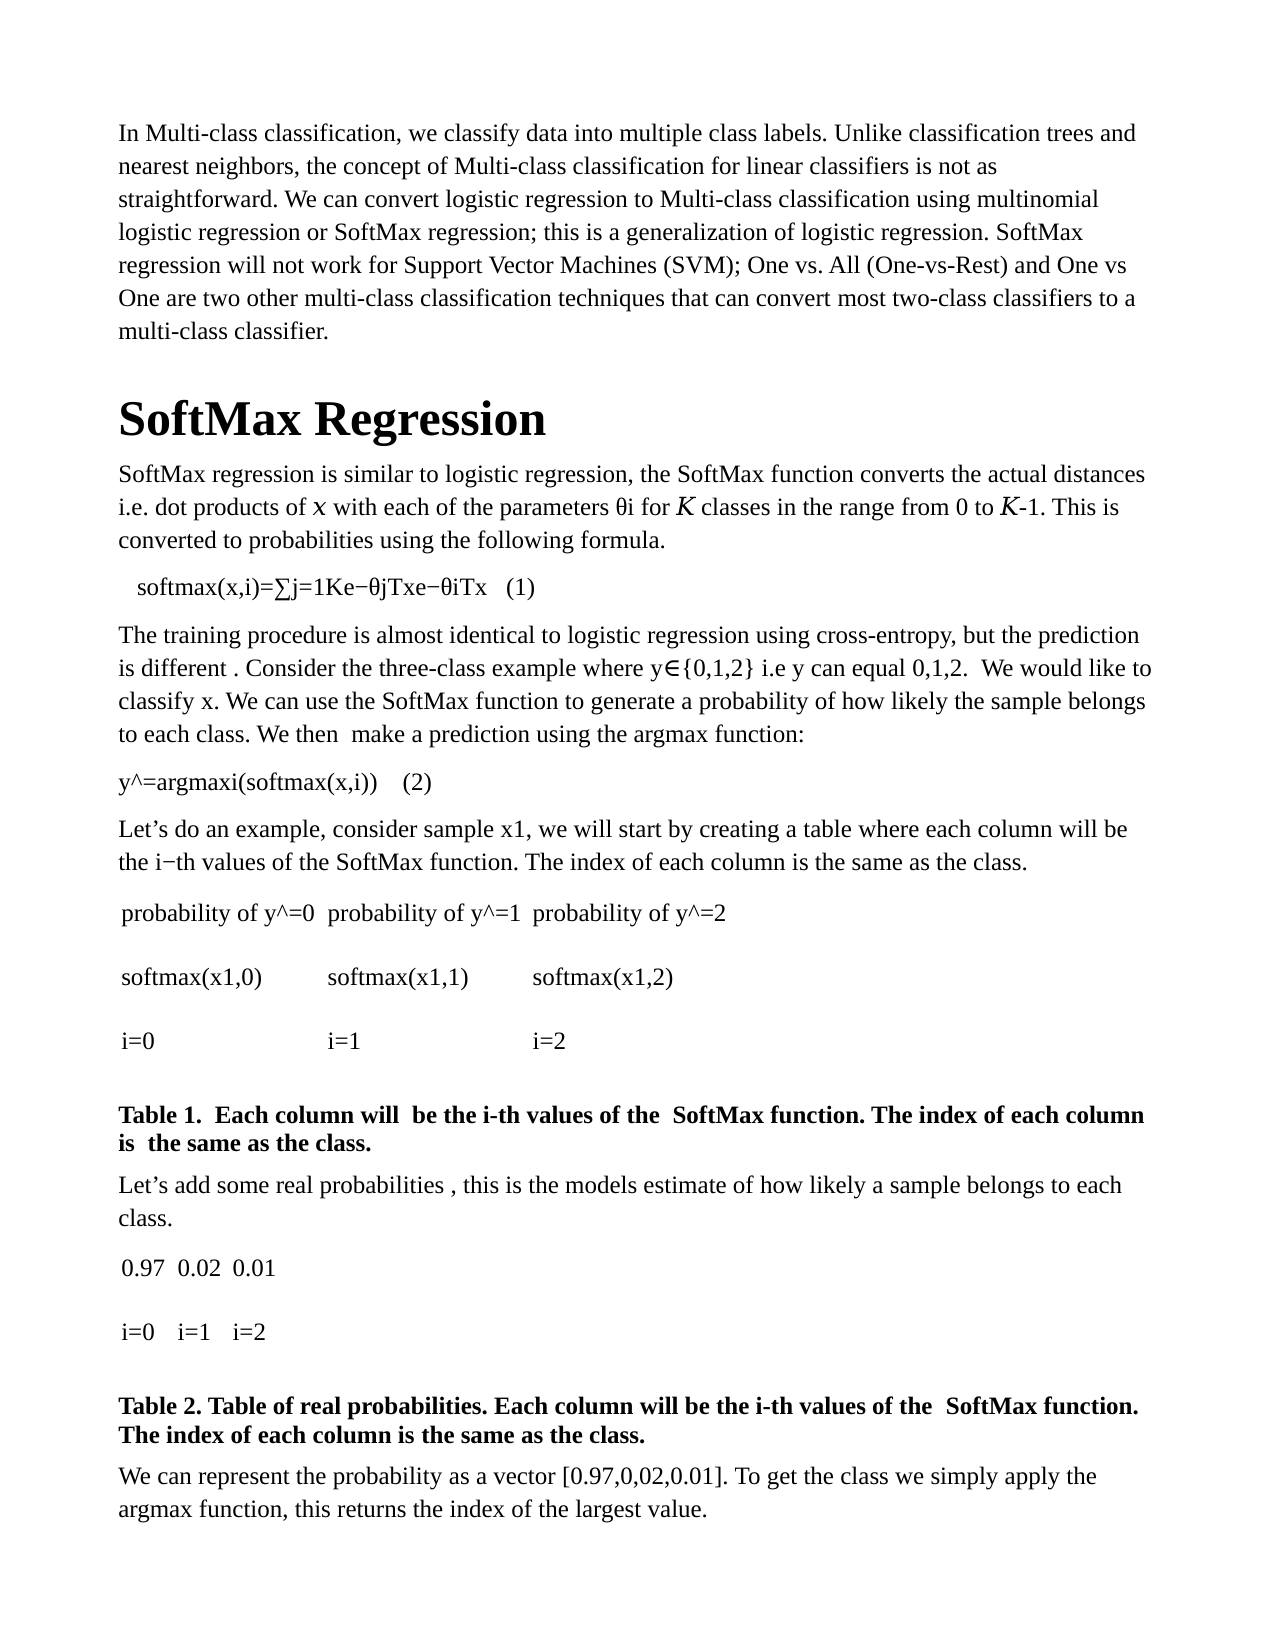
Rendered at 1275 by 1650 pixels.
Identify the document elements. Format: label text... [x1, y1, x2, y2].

table_cell i=0 [118, 1023, 324, 1087]
table_header 0.97 [118, 1250, 174, 1314]
table_header probability of y^​=0 [118, 895, 324, 959]
text We can represent the probability as a vector [0.97,0,02,0.01]. To get the class we simply apply the argmax function, this returns the index of the largest value. [118, 1461, 1157, 1523]
table_cell softmax(x1​,0) [118, 959, 324, 1023]
table_header 0.02 [175, 1250, 229, 1314]
table_cell i=1 [325, 1023, 529, 1087]
text In Multi-class classification, we classify data into multiple class labels. Unlike classification trees and nearest neighbors, the concept of Multi-class classification for linear classifiers is not as straightforward. We can convert logistic regression to Multi-class classification using multinomial logistic regression or SoftMax regression; this is a generalization of logistic regression. SoftMax regression will not work for Support Vector Machines (SVM); One vs. All (One-vs-Rest) and One vs One are two other multi-class classification techniques that can convert most two-class classifiers to a multi-class classifier. [118, 118, 1157, 345]
table_cell i=0 [118, 1314, 174, 1378]
table_cell softmax(x1​,1) [325, 959, 529, 1023]
text softmax(x,i)=∑j=1K​e−θjT​xe−θiT​x​ (1) [118, 572, 1157, 601]
table_header probability of y^​=1 [325, 895, 529, 959]
text SoftMax regression is similar to logistic regression, the SoftMax function converts the actual distances i.e. dot products of 𝑥 with each of the parameters θi​ for 𝐾 classes in the range from 0 to 𝐾-1. This is converted to probabilities using the following formula. [118, 459, 1157, 554]
table_header probability of y^​=2 [530, 895, 739, 959]
text y^​=argmaxi​(softmax(x,i)) (2) [118, 767, 1157, 796]
text The training procedure is almost identical to logistic regression using cross-entropy, but the prediction is different . Consider the three-class example where y∈{0,1,2} i.e y can equal 0,1,2. We would like to classify x. We can use the SoftMax function to generate a probability of how likely the sample belongs to each class. We then make a prediction using the argmax function: [118, 620, 1157, 748]
table_header 0.01 [229, 1250, 289, 1314]
text Let’s do an example, consider sample x1​, we will start by creating a table where each column will be the i−th values of the SoftMax function. The index of each column is the same as the class. [118, 814, 1157, 876]
table_cell i=2 [530, 1023, 739, 1087]
text Let’s add some real probabilities , this is the models estimate of how likely a sample belongs to each class. [118, 1170, 1157, 1231]
table_cell i=2 [229, 1314, 289, 1378]
table_cell softmax(x1​,2) [530, 959, 739, 1023]
subtitle SoftMax Regression [118, 389, 1157, 446]
subtitle Table 1. Each column will be the i-th values of the SoftMax function. The index of each column is the same as the class. [118, 1100, 1157, 1157]
subtitle Table 2. Table of real probabilities. Each column will be the i-th values of the SoftMax function. The index of each column is the same as the class. [118, 1391, 1157, 1448]
table_cell i=1 [175, 1314, 229, 1378]
